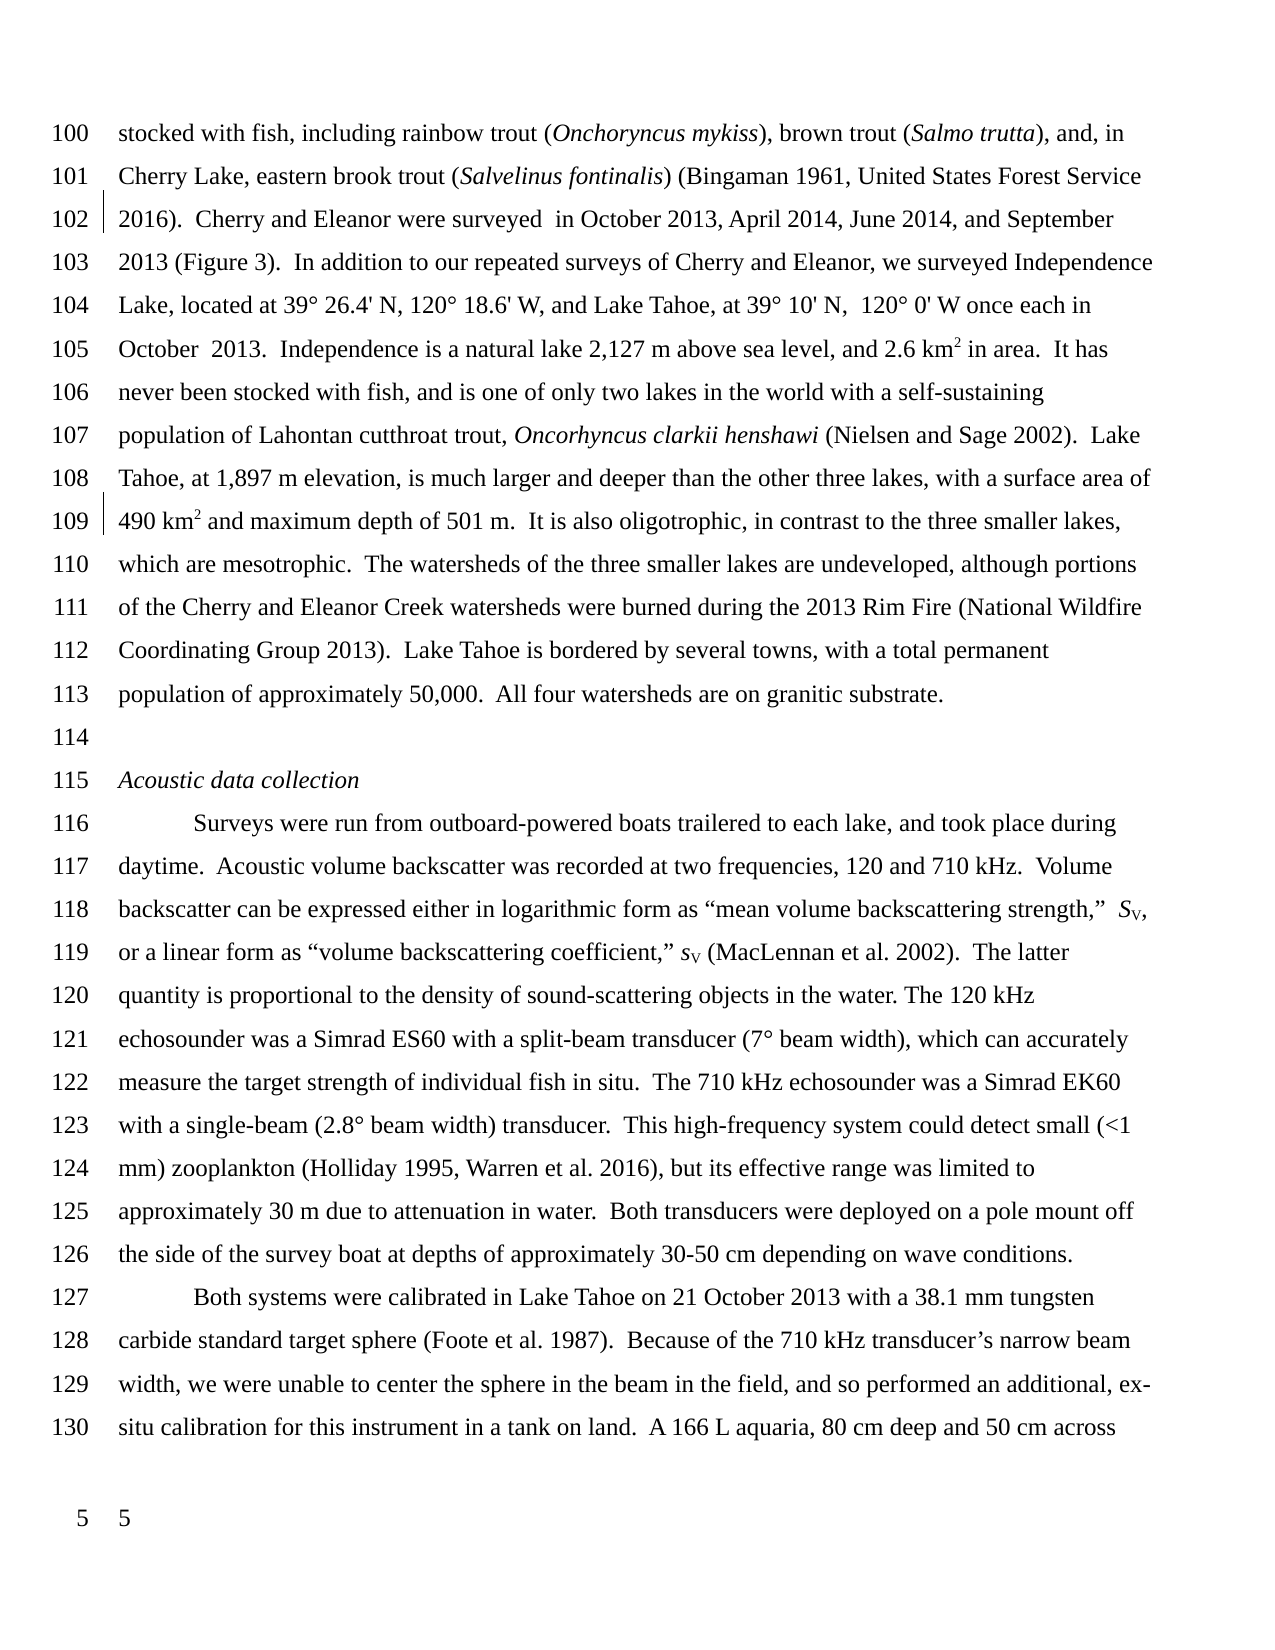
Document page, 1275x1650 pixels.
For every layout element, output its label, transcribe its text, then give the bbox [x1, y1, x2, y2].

text Surveys were run from outboard-powered boats trailered to each lake, and took place during daytime. Acoustic volume backscatter was recorded at two frequencies, 120 and 710 kHz. Volume backscatter can be expressed either in logarithmic form as “mean volume backscattering strength,” SV, or a linear form as “volume backscattering coefficient,” sV (MacLennan et al. 2002)⁠. The latter quantity is proportional to the density of sound-scattering objects in the water. The 120 kHz echosounder was a Simrad ES60 with a split-beam transducer (7° beam width), which can accurately measure the target strength of individual fish in situ. The 710 kHz echosounder was a Simrad EK60 with a single-beam (2.8° beam width) transducer. This high-frequency system could detect small (<1 mm) zooplankton (Holliday 1995, Warren et al. 2016)⁠, but its effective range was limited to approximately 30 m due to attenuation in water. Both transducers were deployed on a pole mount off the side of the survey boat at depths of approximately 30-50 cm depending on wave conditions. [118, 808, 1157, 1268]
text Both systems were calibrated in Lake Tahoe on 21 October 2013 with a 38.1 mm tungsten carbide standard target sphere (Foote et al. 1987)⁠. Because of the 710 kHz transducer’s narrow beam width, we were unable to center the sphere in the beam in the field, and so performed an additional, ex-situ calibration for this instrument in a tank on land. A 166 L aquaria, 80 cm deep and 50 cm across [118, 1282, 1157, 1441]
text Acoustic data collection [118, 765, 1157, 794]
text stocked with fish, including rainbow trout (Onchoryncus mykiss), brown trout (Salmo trutta), and, in Cherry Lake, eastern brook trout (Salvelinus fontinalis) (Bingaman 1961, United States Forest Service 2016)⁠. Cherry and Eleanor were surveyed in October 2013, April 2014, June 2014, and September 2013 (Figure 3). In addition to our repeated surveys of Cherry and Eleanor, we surveyed Independence Lake, located at 39° 26.4' N, 120° 18.6' W, and Lake Tahoe, at 39° 10' N, 120° 0' W once each in October 2013. Independence is a natural lake 2,127 m above sea level, and 2.6 km2 in area. It has never been stocked with fish, and is one of only two lakes in the world with a self-sustaining population of Lahontan cutthroat trout, Oncorhyncus clarkii henshawi (Nielsen and Sage 2002)⁠. Lake Tahoe, at 1,897 m elevation, is much larger and deeper than the other three lakes, with a surface area of 490 km2 and maximum depth of 501 m. It is also oligotrophic, in contrast to the three smaller lakes, which are mesotrophic. The watersheds of the three smaller lakes are undeveloped, although portions of the Cherry and Eleanor Creek watersheds were burned during the 2013 Rim Fire (National Wildfire Coordinating Group 2013)⁠. Lake Tahoe is bordered by several towns, with a total permanent population of approximately 50,000. All four watersheds are on granitic substrate. [118, 118, 1157, 707]
